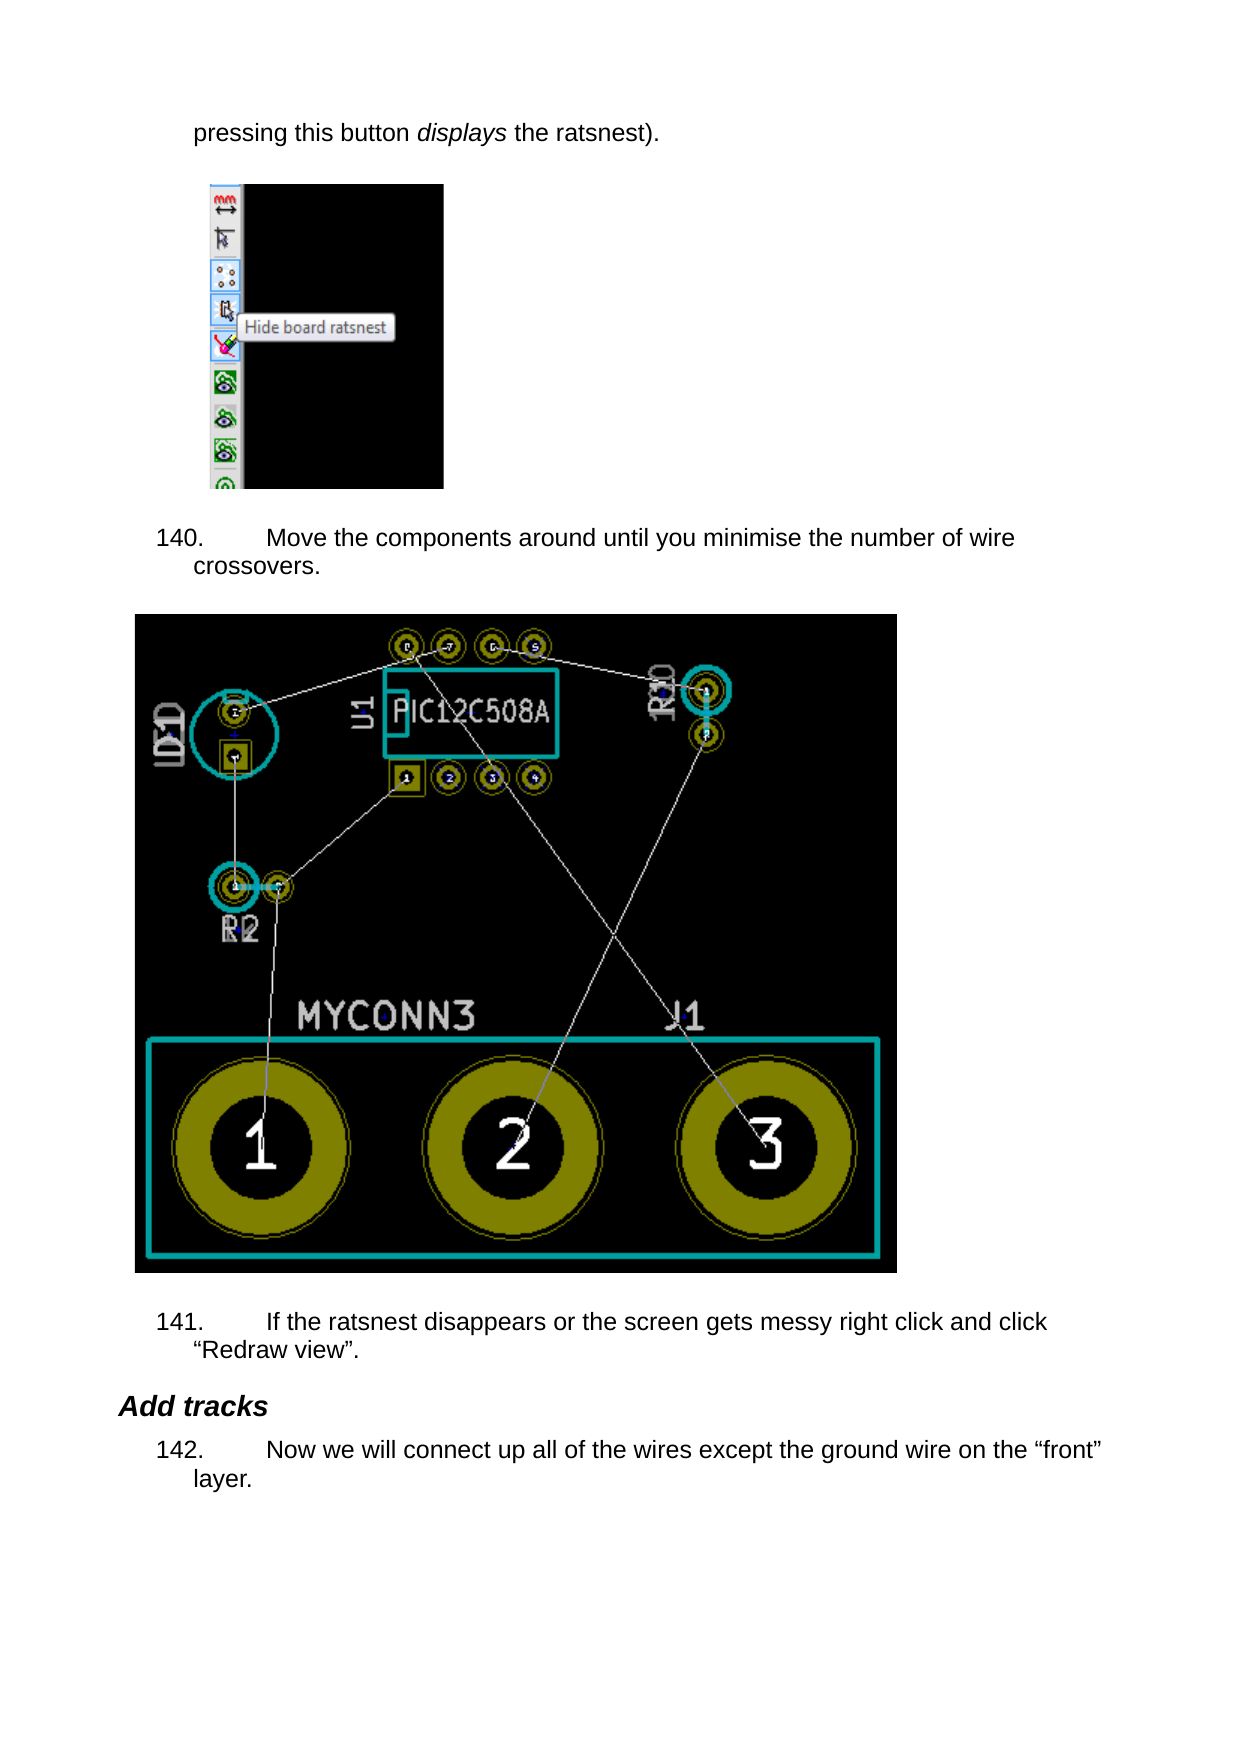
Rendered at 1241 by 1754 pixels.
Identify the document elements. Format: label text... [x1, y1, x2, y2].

picture [209, 184, 444, 489]
list If the ratsnest disappears or the screen gets messy right click and click “Redraw view”. [156, 1307, 1122, 1364]
list Move the components around until you minimise the number of wire crossovers. [156, 522, 1122, 580]
list Now we will connect up all of the wires except the ground wire on the “front” layer. [156, 1435, 1122, 1493]
picture [134, 614, 897, 1273]
subtitle Add tracks [118, 1389, 1122, 1423]
list pressing this button displays the ratsnest). [156, 118, 1122, 497]
